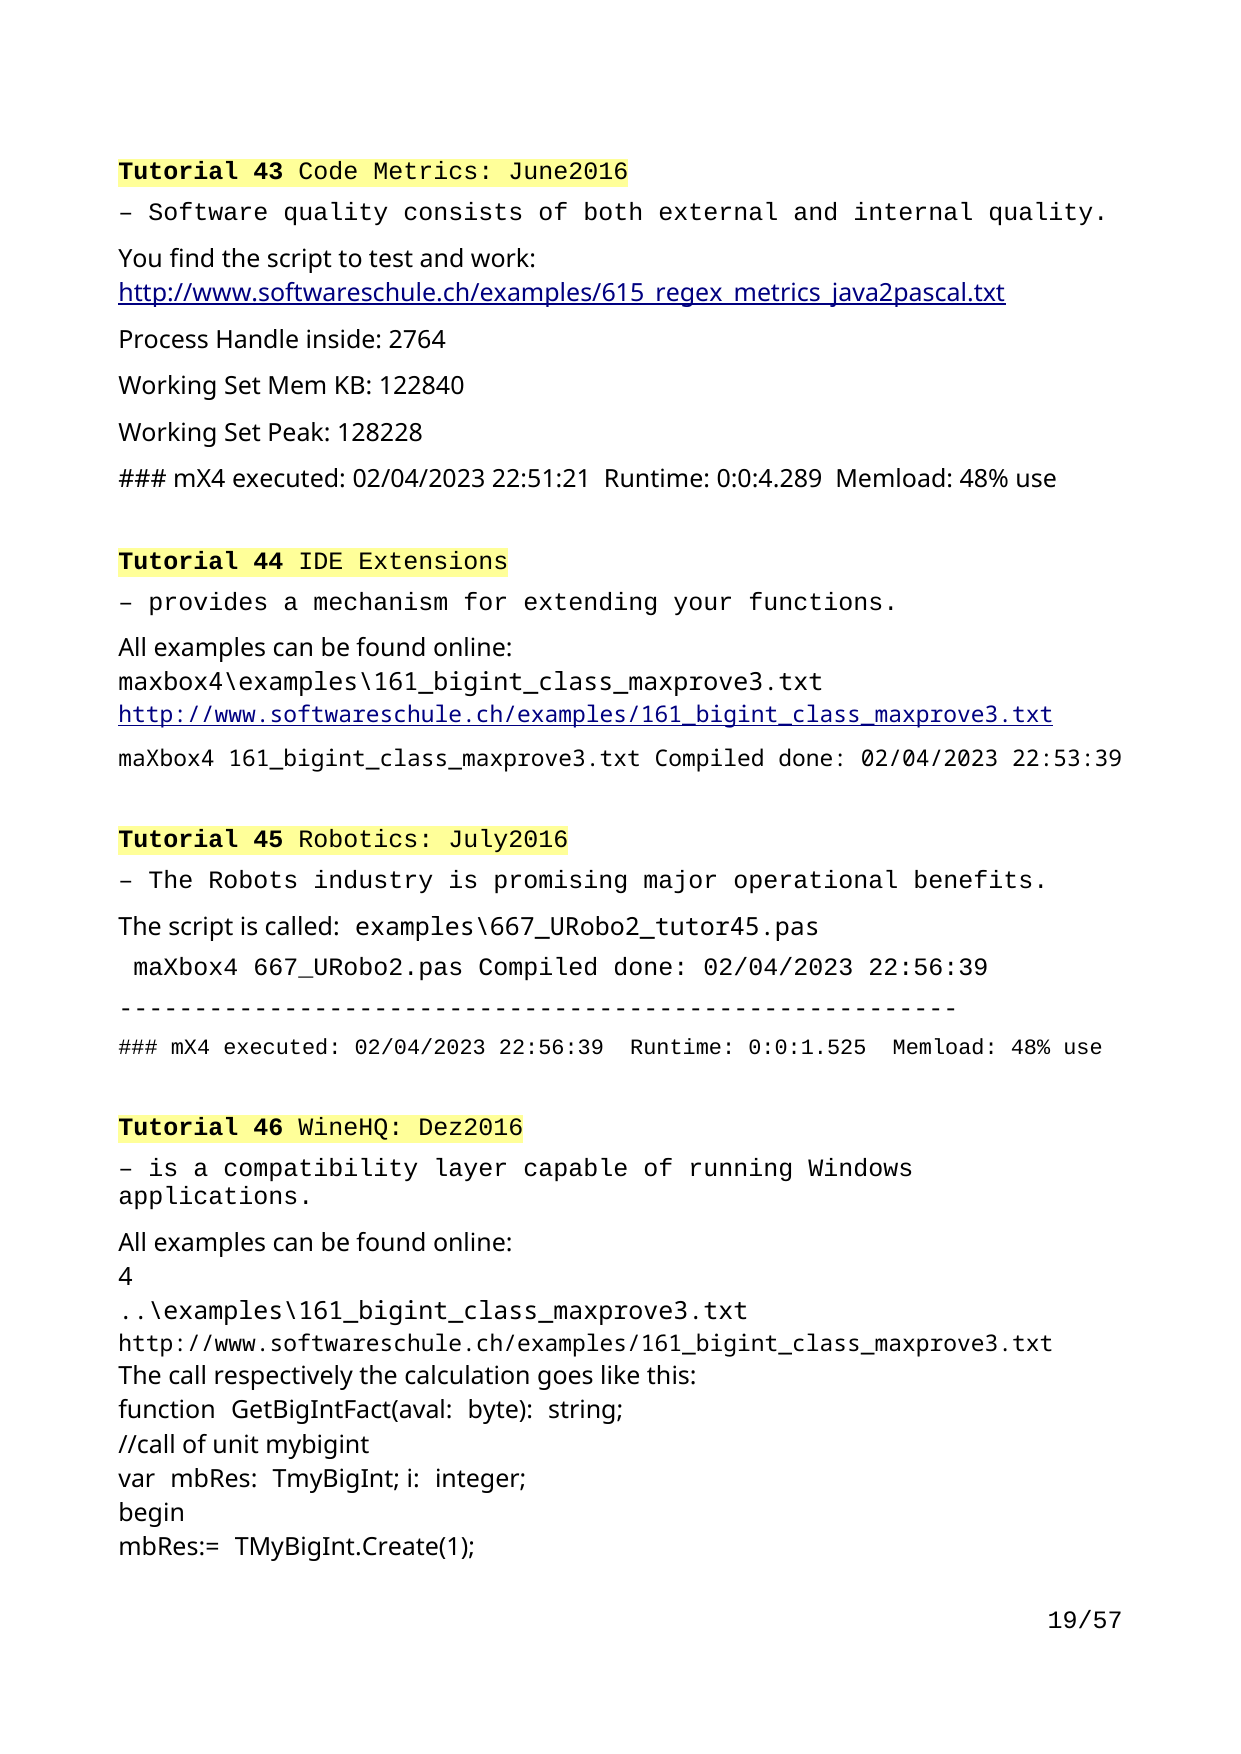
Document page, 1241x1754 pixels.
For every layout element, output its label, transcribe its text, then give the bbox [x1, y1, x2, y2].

text You find the script to test and work: http://www.softwareschule.ch/examples/615_regex_metrics_java2pascal.txt [118, 241, 1122, 309]
text – The Robots industry is promising major operational benefits. [118, 867, 1122, 896]
text Tutorial 46 WineHQ: Dez2016 [118, 1114, 1122, 1143]
text All examples can be found online: maxbox4\examples\161_bigint_class_maxprove3.txt http://www.softwareschule.ch/examples/161_bigint_class_maxprove3.txt [118, 630, 1122, 729]
text Tutorial 44 IDE Extensions [118, 548, 1122, 577]
text maXbox4 667_URobo2.pas Compiled done: 02/04/2023 22:56:39 [118, 955, 1122, 983]
text maXbox4 161_bigint_class_maxprove3.txt Compiled done: 02/04/2023 22:53:39 [118, 742, 1122, 773]
text ### mX4 executed: 02/04/2023 22:56:39 Runtime: 0:0:1.525 Memload: 48% use [118, 1036, 1122, 1061]
text Tutorial 43 Code Metrics: June2016 [118, 159, 1122, 187]
text All examples can be found online: 4 [118, 1224, 1122, 1293]
text The script is called: examples\667_URobo2_tutor45.pas [118, 908, 1122, 942]
text ..\examples\161_bigint_class_maxprove3.txt http://www.softwareschule.ch/examples/161_bigint_class_maxprove3.txt The call respectively the calculation goes like this: function GetBigIntFact(aval: byte): string; //call of unit mybigint var mbRes: TmyBigInt; i: integer; begin mbRes:= TMyBigInt.Create(1); [118, 1293, 1122, 1563]
text Process Handle inside: 2764 [118, 321, 1122, 355]
text – Software quality consists of both external and internal quality. [118, 200, 1122, 228]
text – is a compatibility layer capable of running Windows applications. [118, 1155, 1122, 1212]
text Tutorial 45 Robotics: July2016 [118, 826, 1122, 855]
text – provides a mechanism for extending your functions. [118, 589, 1122, 617]
text Working Set Mem KB: 122840 [118, 368, 1122, 402]
text -------------------------------------------------------- [118, 996, 1122, 1024]
text ### mX4 executed: 02/04/2023 22:51:21 Runtime: 0:0:4.289 Memload: 48% use [118, 461, 1122, 495]
text Working Set Peak: 128228 [118, 414, 1122, 448]
